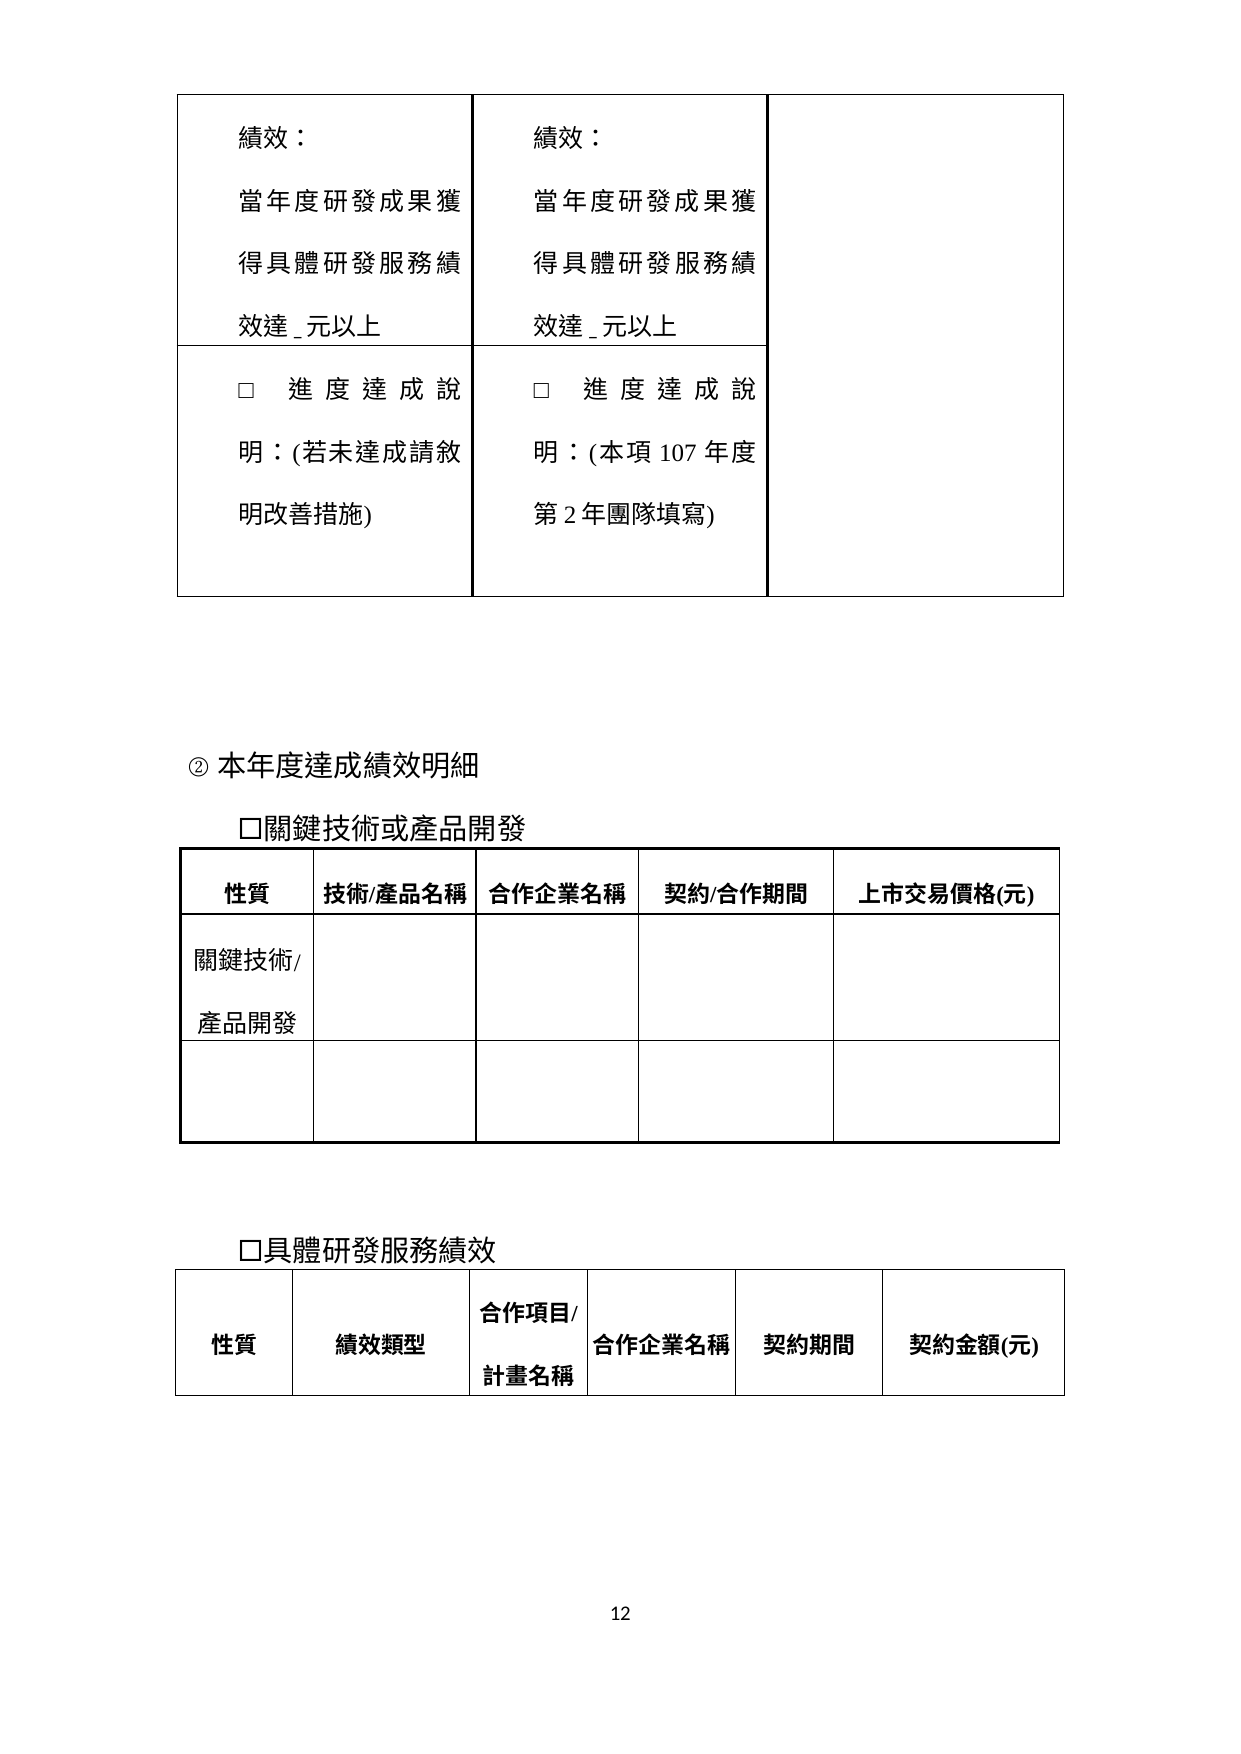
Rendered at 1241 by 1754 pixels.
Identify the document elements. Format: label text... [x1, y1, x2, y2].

text ② 本年度達成績效明細 [187, 722, 1128, 785]
table_header 合作企業名稱 [588, 1270, 735, 1395]
text 具體研發服務績效 [237, 1207, 1178, 1269]
table_cell 具體研發服務績效： 當年度研發成果獲得具體研發服務績效達ˍ元以上 [474, 95, 766, 345]
table_cell 進度達成說明：(本項107年度第2年團隊填寫) [474, 346, 766, 596]
table_cell [834, 915, 1059, 1039]
table_header 性質 [182, 850, 313, 913]
table_cell [314, 915, 475, 1039]
table_header 契約金額(元) [883, 1270, 1064, 1395]
table_cell [639, 1041, 833, 1141]
table_header 契約/合作期間 [639, 850, 833, 913]
table_cell [639, 915, 833, 1039]
table_cell [314, 1041, 475, 1141]
table_header 技術/產品名稱 [314, 850, 475, 913]
table_header 績效類型 [293, 1270, 469, 1395]
table_cell [834, 1041, 1059, 1141]
table_header 上市交易價格(元) [834, 850, 1059, 913]
text 關鍵技術或產品開發 [237, 785, 1178, 847]
table_header 契約期間 [736, 1270, 882, 1395]
table_cell 關鍵技術/ 產品開發 [182, 915, 313, 1039]
table_cell [182, 1041, 313, 1141]
table_cell [477, 1041, 638, 1141]
table_cell 具體研發服務績效： 當年度研發成果獲得具體研發服務績效達ˍ元以上 [178, 95, 471, 345]
table_header 合作項目/ 計畫名稱 [470, 1270, 587, 1395]
table_cell [769, 95, 1063, 596]
table_cell 進度達成說明：(若未達成請敘明改善措施) [178, 346, 471, 596]
table_header 合作企業名稱 [477, 850, 638, 913]
table_header 性質 [176, 1270, 292, 1395]
table_cell [477, 915, 638, 1039]
